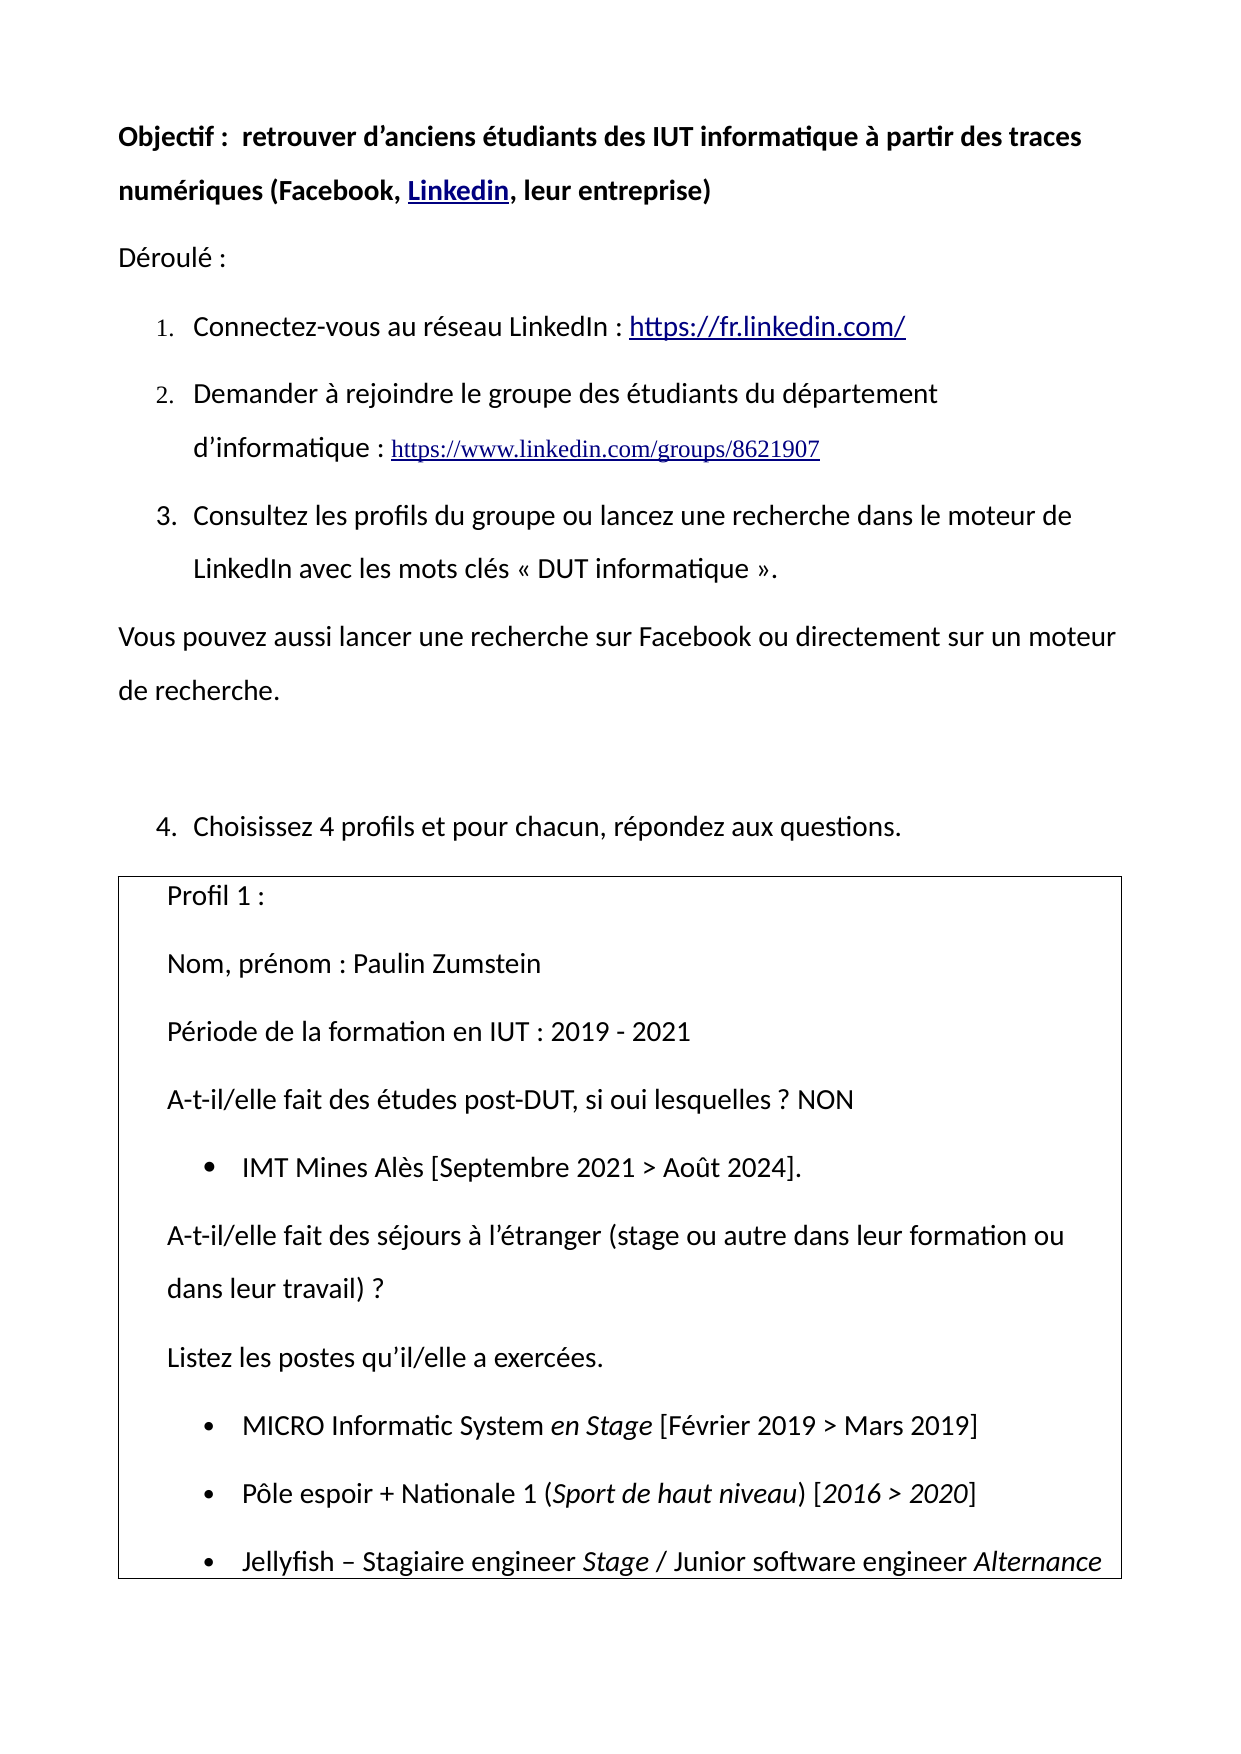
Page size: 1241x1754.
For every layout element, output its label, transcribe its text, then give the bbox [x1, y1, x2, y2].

list Connectez-vous au réseau LinkedIn : https://fr.linkedin.com/ [156, 308, 1122, 343]
text Déroulé : [118, 239, 1122, 275]
list Demander à rejoindre le groupe des étudiants du département d’informatique : https://www.linkedin.com/groups/8621907 [156, 376, 1122, 465]
list Choisissez 4 profils et pour chacun, répondez aux questions. [156, 808, 1122, 844]
table_header Profil 1 : Nom, prénom : Paulin Zumstein Période de la formation en IUT : 2019 - 2021 A-t-il/elle fait des études post-DUT, si oui lesquelles ? NON IMT Mines Alès [Septembre 2021 > Août 2024]. A-t-il/elle fait des séjours à l’étranger (stage ou autre dans leur formation ou dans leur travail) ? Listez les postes qu’il/elle a exercées. MICRO Informatic System en Stage [Février 2019 > Mars 2019] Pôle espoir + Nationale 1 (Sport de haut niveau) [2016 > 2020] Jellyfish – Stagiaire engineer Stage / Junior software engineer Alternance [119, 877, 1121, 1578]
text Vous pouvez aussi lancer une recherche sur Facebook ou directement sur un moteur de recherche. [118, 618, 1122, 708]
list Consultez les profils du groupe ou lancez une recherche dans le moteur de LinkedIn avec les mots clés « DUT informatique ». [156, 497, 1122, 586]
text Objectif : retrouver d’anciens étudiants des IUT informatique à partir des traces numériques (Facebook, Linkedin, leur entreprise) [118, 118, 1122, 207]
